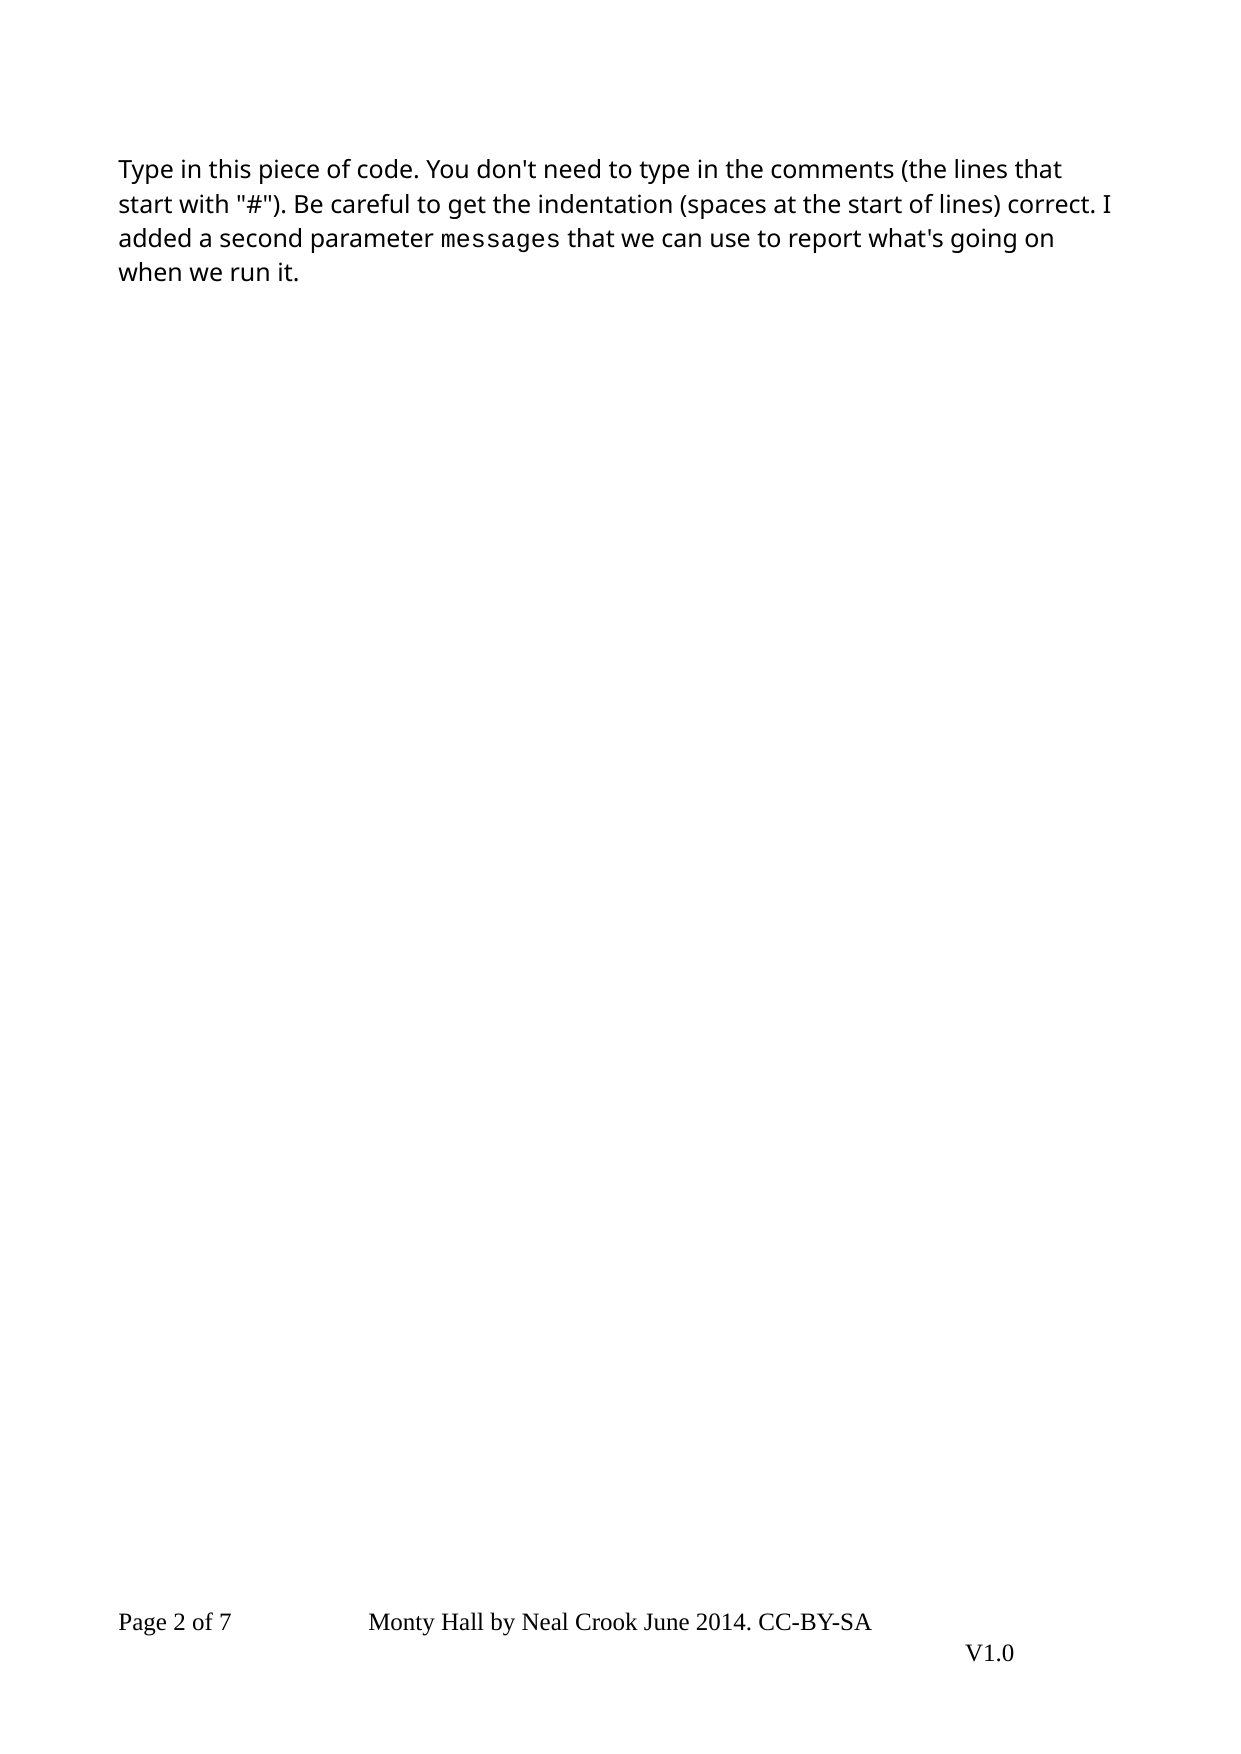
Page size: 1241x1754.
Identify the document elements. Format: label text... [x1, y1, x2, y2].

text Type in this piece of code. You don't need to type in the comments (the lines that start with "#"). Be careful to get the indentation (spaces at the start of lines) correct. I added a second parameter messages that we can use to report what's going on when we run it. [118, 152, 1122, 289]
